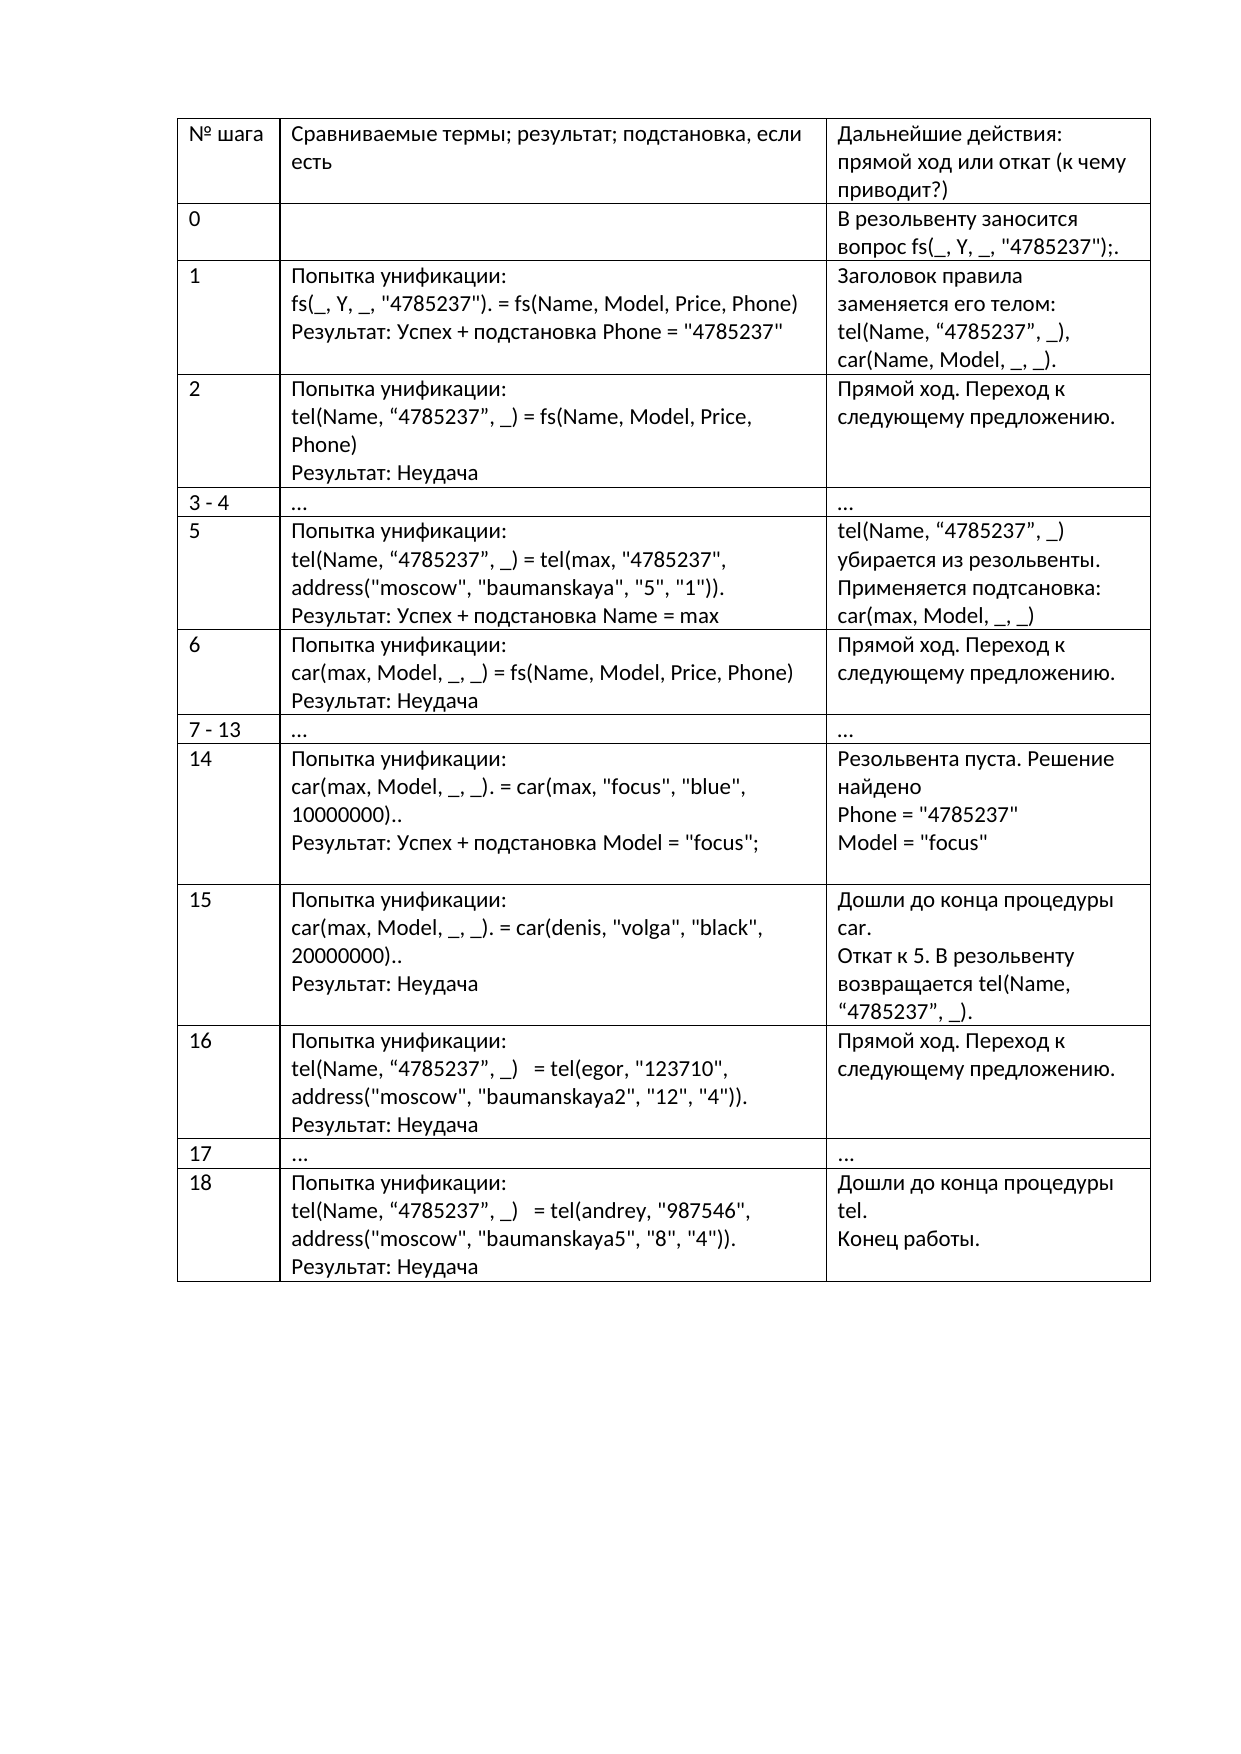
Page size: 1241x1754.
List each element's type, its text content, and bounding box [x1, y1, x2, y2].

table_cell ... [827, 1139, 1150, 1167]
table_cell Резольвента пуста. Решение найдено Phone = "4785237" Model = "focus" [827, 744, 1150, 884]
table_cell Попытка унификации: car(max, Model, _, _). = car(denis, "volga", "black", 20000000).. Результат: Неудача [281, 885, 826, 1025]
table_cell Прямой ход. Переход к следующему предложению. [827, 630, 1150, 714]
table_cell 5 [178, 517, 279, 629]
table_cell 16 [178, 1026, 279, 1138]
table_cell … [827, 715, 1150, 743]
table_cell … [827, 488, 1150, 516]
table_cell Попытка унификации: fs(_, Y, _, "4785237"). = fs(Name, Model, Price, Phone) Результат: Успех + подстановка Phone = "4785237" [281, 261, 826, 373]
table_cell 6 [178, 630, 279, 714]
table_cell [281, 204, 826, 260]
table_cell Попытка унификации: tel(Name, “4785237”, _) = fs(Name, Model, Price, Phone) Результат: Неудача [281, 375, 826, 487]
table_cell Дошли до конца процедуры car. Откат к 5. В резольвенту возвращается tel(Name, “4785237”, _). [827, 885, 1150, 1025]
table_cell 3 - 4 [178, 488, 279, 516]
table_cell Заголовок правила заменяется его телом: tel(Name, “4785237”, _), car(Name, Model, _, _). [827, 261, 1150, 373]
table_cell Попытка унификации: tel(Name, “4785237”, _) = tel(max, "4785237", address("moscow", "baumanskaya", "5", "1")). Результат: Успех + подстановка Name = max [281, 517, 826, 629]
table_cell 14 [178, 744, 279, 884]
table_cell Попытка унификации: tel(Name, “4785237”, _) = tel(egor, "123710", address("moscow", "baumanskaya2", "12", "4")). Результат: Неудача [281, 1026, 826, 1138]
table_cell 17 [178, 1139, 279, 1167]
table_header Дальнейшие действия: прямой ход или откат (к чему приводит?) [827, 119, 1150, 203]
table_cell Попытка унификации: tel(Name, “4785237”, _) = tel(andrey, "987546", address("moscow", "baumanskaya5", "8", "4")). Результат: Неудача [281, 1169, 826, 1281]
table_cell 0 [178, 204, 279, 260]
table_cell Попытка унификации: car(max, Model, _, _) = fs(Name, Model, Price, Phone) Результат: Неудача [281, 630, 826, 714]
table_cell В резольвенту заносится вопрос fs(_, Y, _, "4785237");. [827, 204, 1150, 260]
table_cell Дошли до конца процедуры tel. Конец работы. [827, 1169, 1150, 1281]
table_cell tel(Name, “4785237”, _) убирается из резольвенты. Применяется подтсановка: car(max, Model, _, _) [827, 517, 1150, 629]
table_cell 2 [178, 375, 279, 487]
table_cell 18 [178, 1169, 279, 1281]
table_header № шага [178, 119, 279, 203]
table_cell … [281, 488, 826, 516]
table_cell 7 - 13 [178, 715, 279, 743]
table_cell Прямой ход. Переход к следующему предложению. [827, 375, 1150, 487]
table_cell 15 [178, 885, 279, 1025]
table_cell Попытка унификации: car(max, Model, _, _). = car(max, "focus", "blue", 10000000).. Результат: Успех + подстановка Model = "focus"; [281, 744, 826, 884]
table_cell Прямой ход. Переход к следующему предложению. [827, 1026, 1150, 1138]
table_cell … [281, 715, 826, 743]
table_cell ... [281, 1139, 826, 1167]
table_cell 1 [178, 261, 279, 373]
table_header Сравниваемые термы; результат; подстановка, если есть [281, 119, 826, 203]
